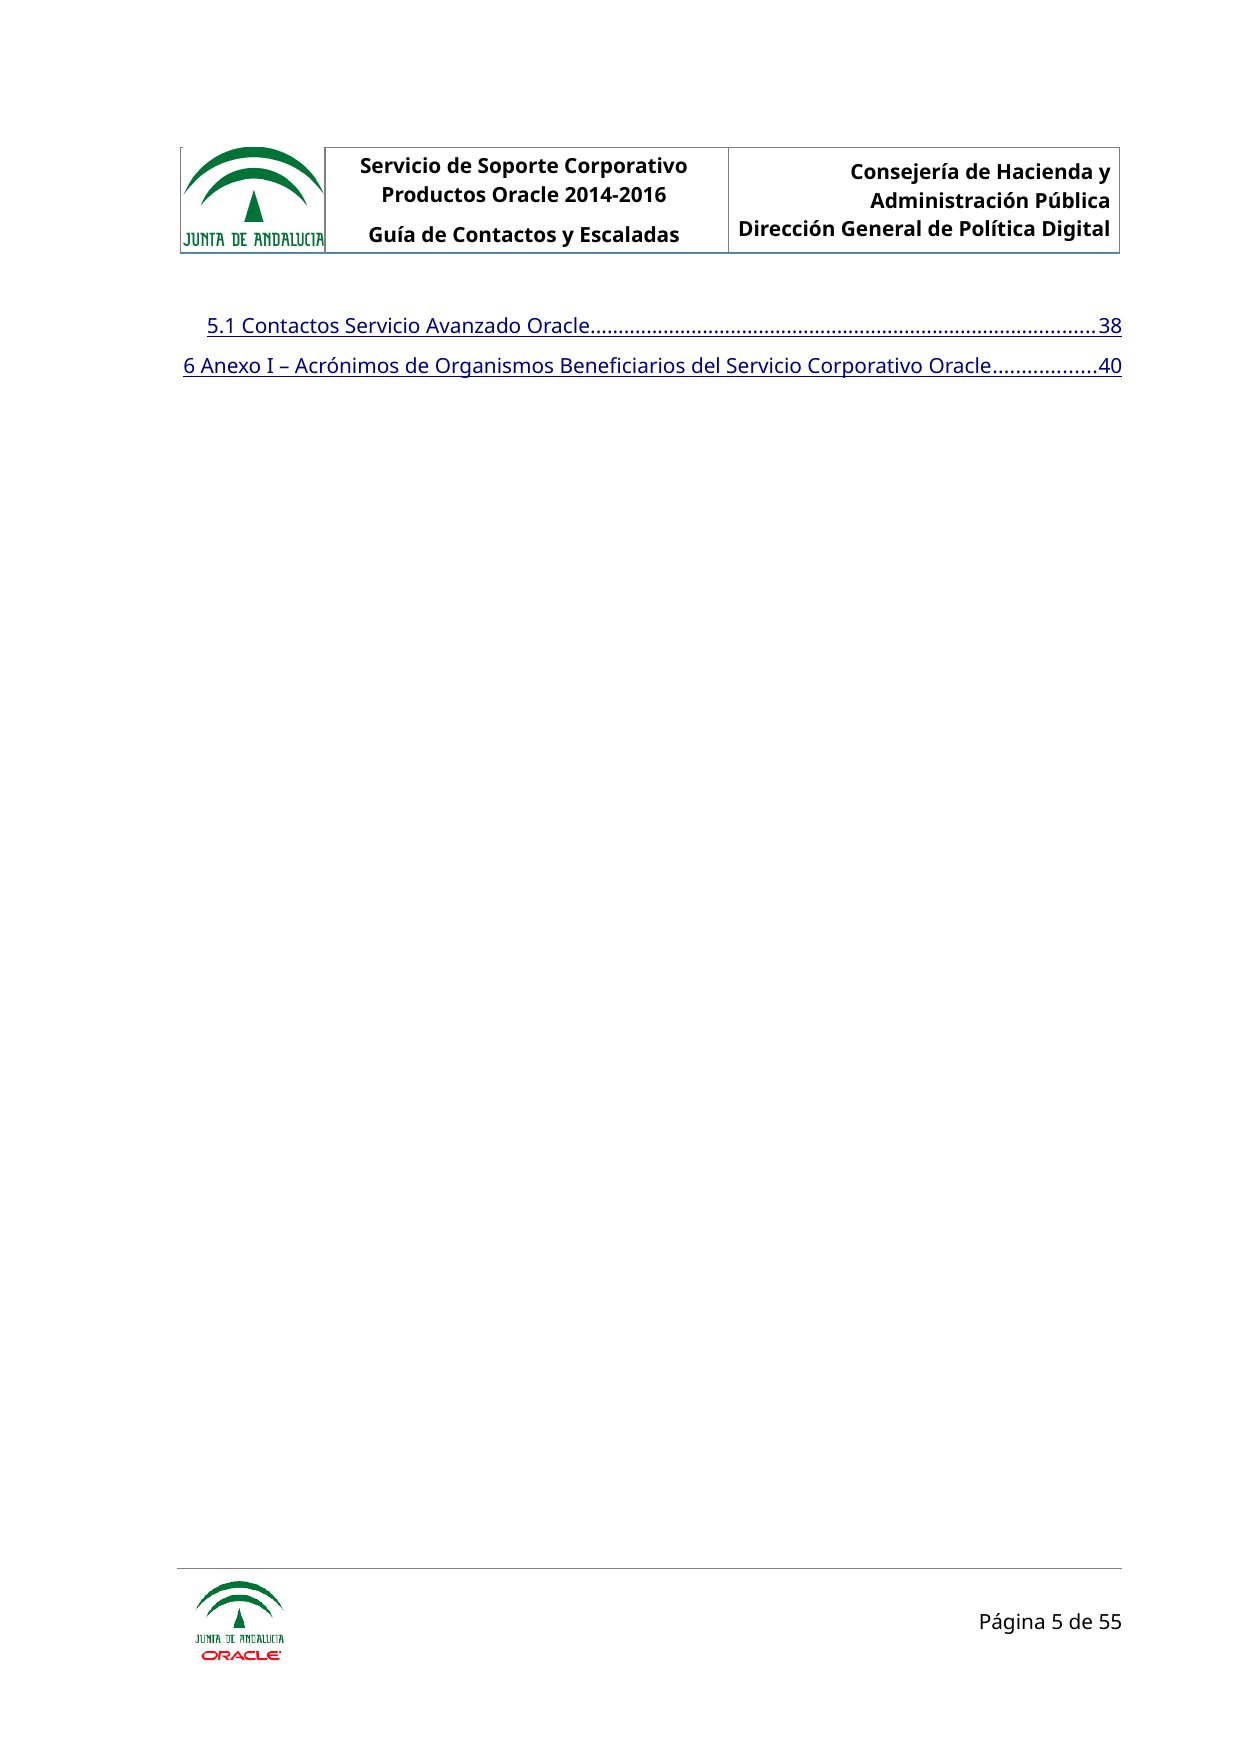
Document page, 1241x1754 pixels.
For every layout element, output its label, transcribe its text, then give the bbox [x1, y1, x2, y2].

picture [183, 147, 324, 246]
picture [193, 1581, 285, 1664]
text 5.1 Contactos Servicio Avanzado Oracle 38 [207, 311, 1122, 336]
text 6 Anexo I – Acrónimos de Organismos Beneficiarios del Servicio Corporativo Oracle 40 [183, 352, 1122, 376]
